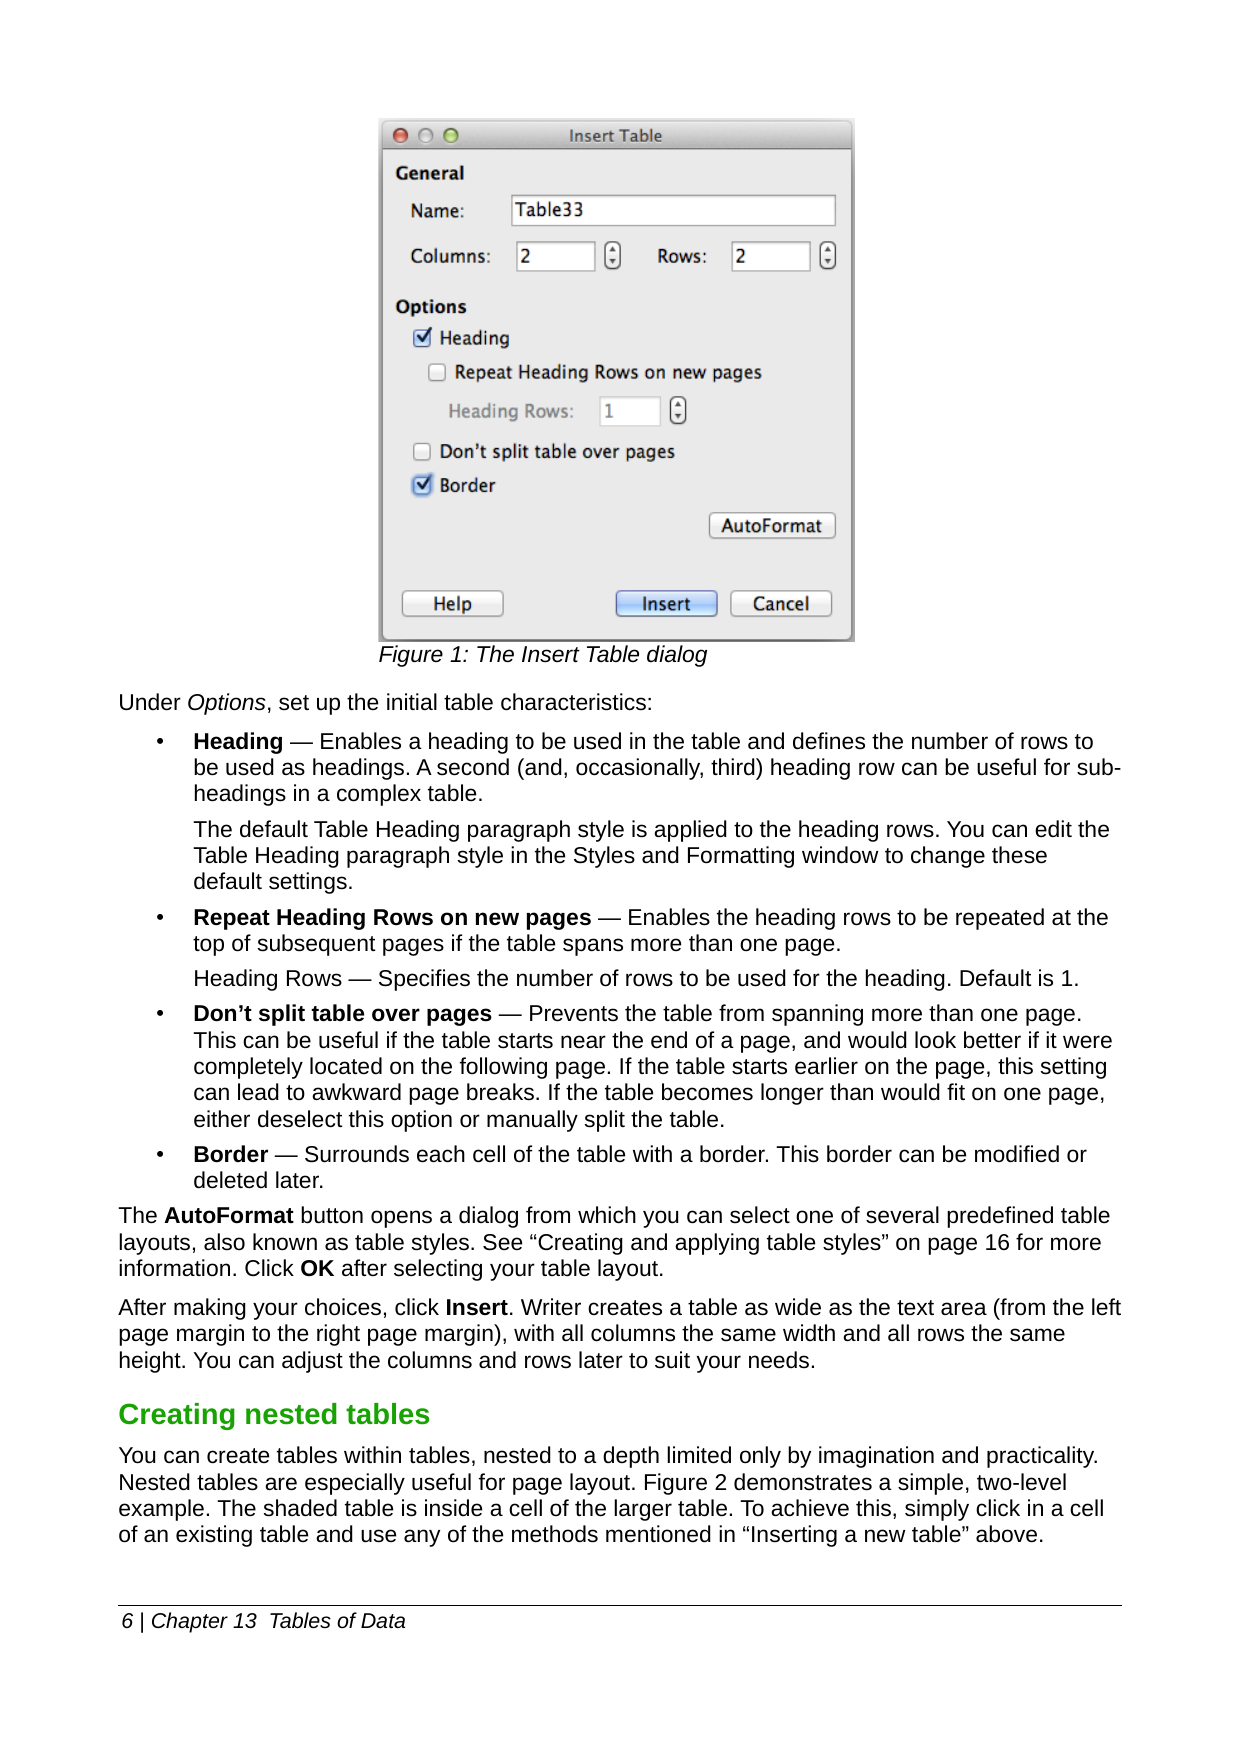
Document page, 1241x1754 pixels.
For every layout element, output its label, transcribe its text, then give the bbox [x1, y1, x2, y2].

list The default Table Heading paragraph style is applied to the heading rows. You can edit the Table Heading paragraph style in the Styles and Formatting window to change these default settings. [193, 816, 1122, 895]
list Don’t split table over pages — Prevents the table from spanning more than one page. This can be useful if the table starts near the end of a page, and would look better if it were completely located on the following page. If the table starts earlier on the page, this setting can lead to awkward page breaks. If the table becomes longer than would fit on one page, either deselect this option or manually split the table. [156, 1000, 1122, 1132]
text The AutoFormat button opens a dialog from which you can select one of several predefined table layouts, also known as table styles. See “Creating and applying table styles” on page 16 for more information. Click OK after selecting your table layout. [118, 1202, 1122, 1282]
list Border — Surrounds each cell of the table with a border. This border can be modified or deleted later. [156, 1141, 1122, 1194]
text After making your choices, click Insert. Writer creates a table as wide as the text area (from the left page margin to the right page margin), with all columns the same width and all rows the same height. You can adjust the columns and rows later to suit your needs. [118, 1294, 1122, 1373]
subtitle Creating nested tables [118, 1397, 1122, 1430]
text You can create tables within tables, nested to a depth limited only by imagination and practicality. Nested tables are especially useful for page layout. Figure 2 demonstrates a simple, two-level example. The shaded table is inside a cell of the larger table. To achieve this, simply click in a cell of an existing table and use any of the methods mentioned in “Inserting a new table” above. [118, 1442, 1122, 1547]
list Heading — Enables a heading to be used in the table and defines the number of rows to be used as headings. A second (and, occasionally, third) heading row can be useful for sub-headings in a complex table. [156, 728, 1122, 807]
list Under Options, set up the initial table characteristics: [118, 689, 1122, 715]
picture [378, 118, 855, 642]
list Repeat Heading Rows on new pages — Enables the heading rows to be repeated at the top of subsequent pages if the table spans more than one page. [156, 903, 1122, 956]
list Heading Rows — Specifies the number of rows to be used for the heading. Default is 1. [193, 965, 1122, 991]
text Figure 1: The Insert Table dialog [378, 641, 862, 667]
